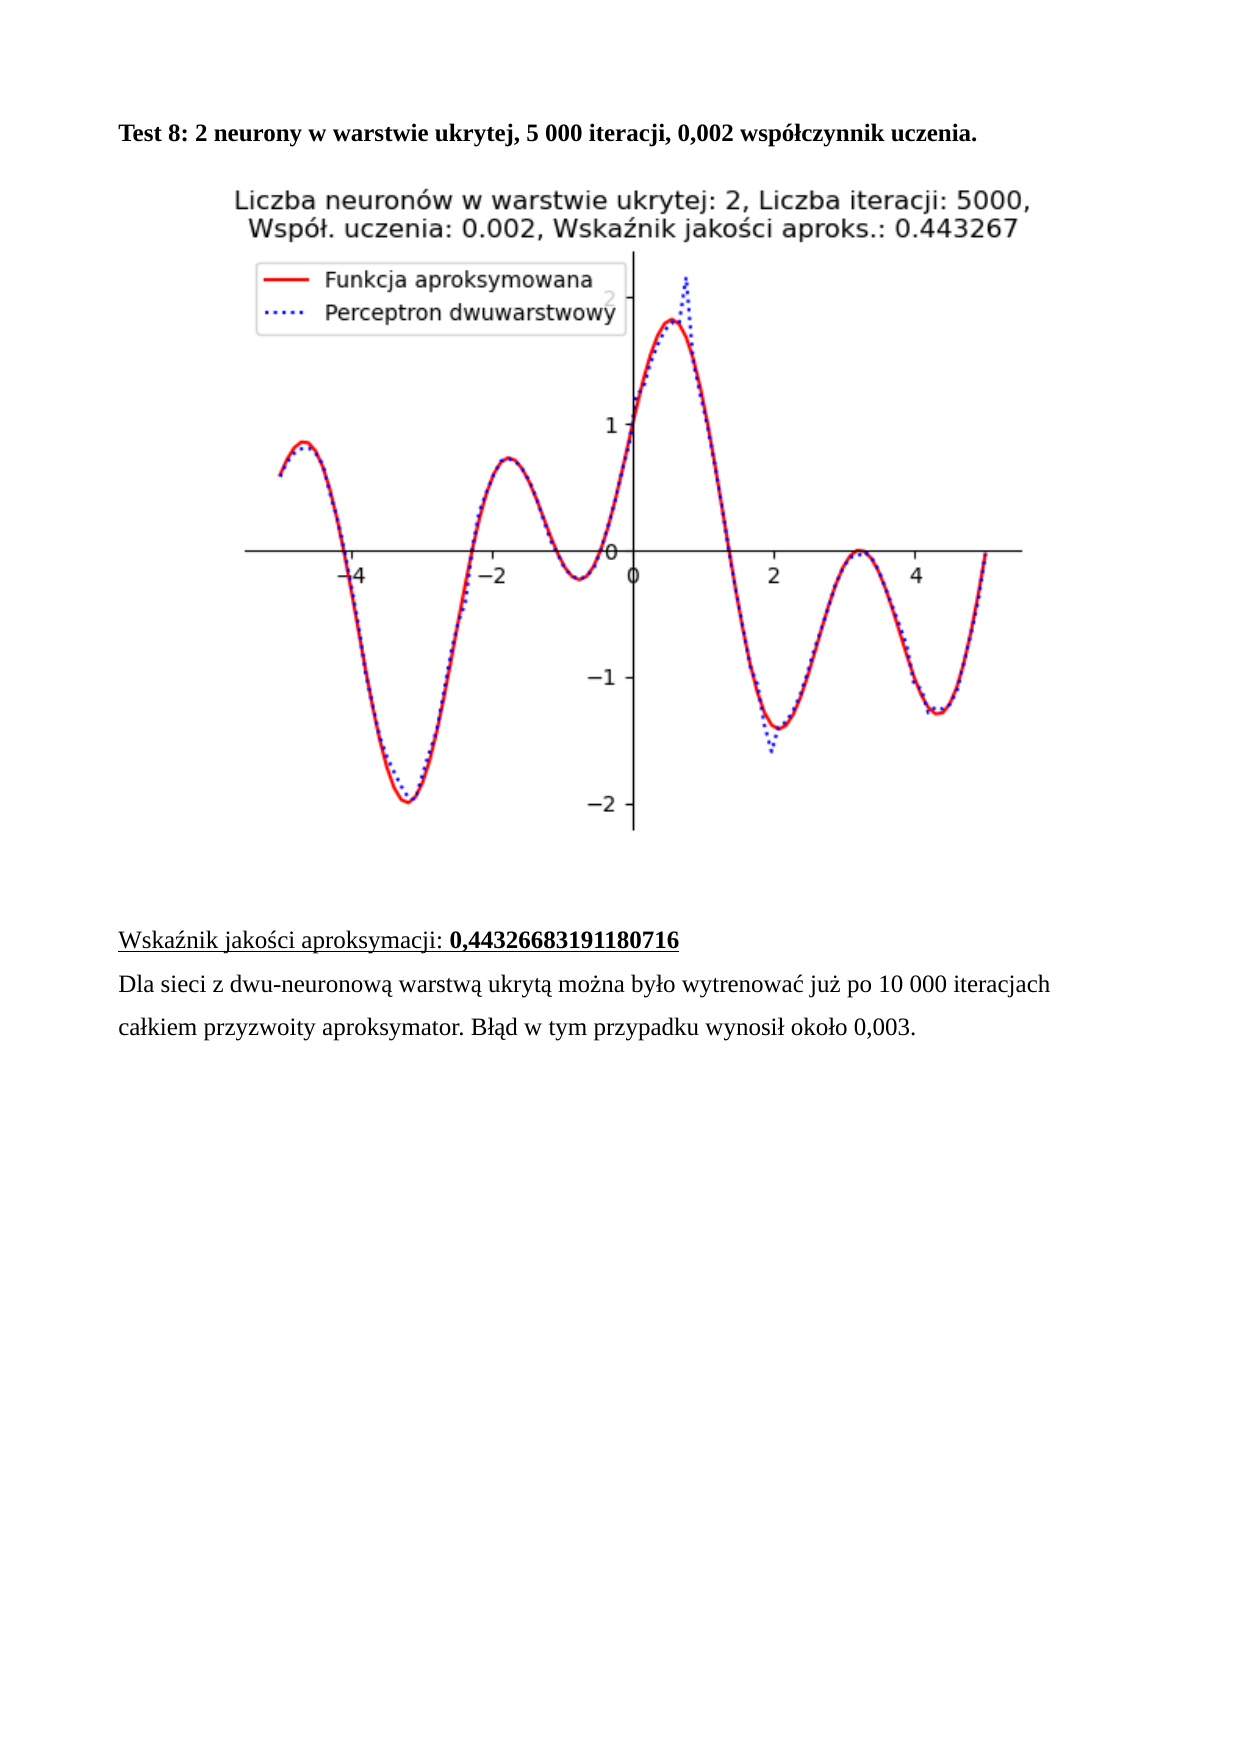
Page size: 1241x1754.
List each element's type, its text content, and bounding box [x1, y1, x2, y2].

text Test 8: 2 neurony w warstwie ukrytej, 5 000 iteracji, 0,002 współczynnik uczenia. [118, 118, 1122, 147]
text Dla sieci z dwu-neuronową warstwą ukrytą można było wytrenować już po 10 000 iteracjach całkiem przyzwoity aproksymator. Błąd w tym przypadku wynosił około 0,003. [118, 969, 1122, 1041]
picture [120, 161, 1121, 912]
text Wskaźnik jakości aproksymacji: 0,44326683191180716 [118, 161, 1122, 954]
